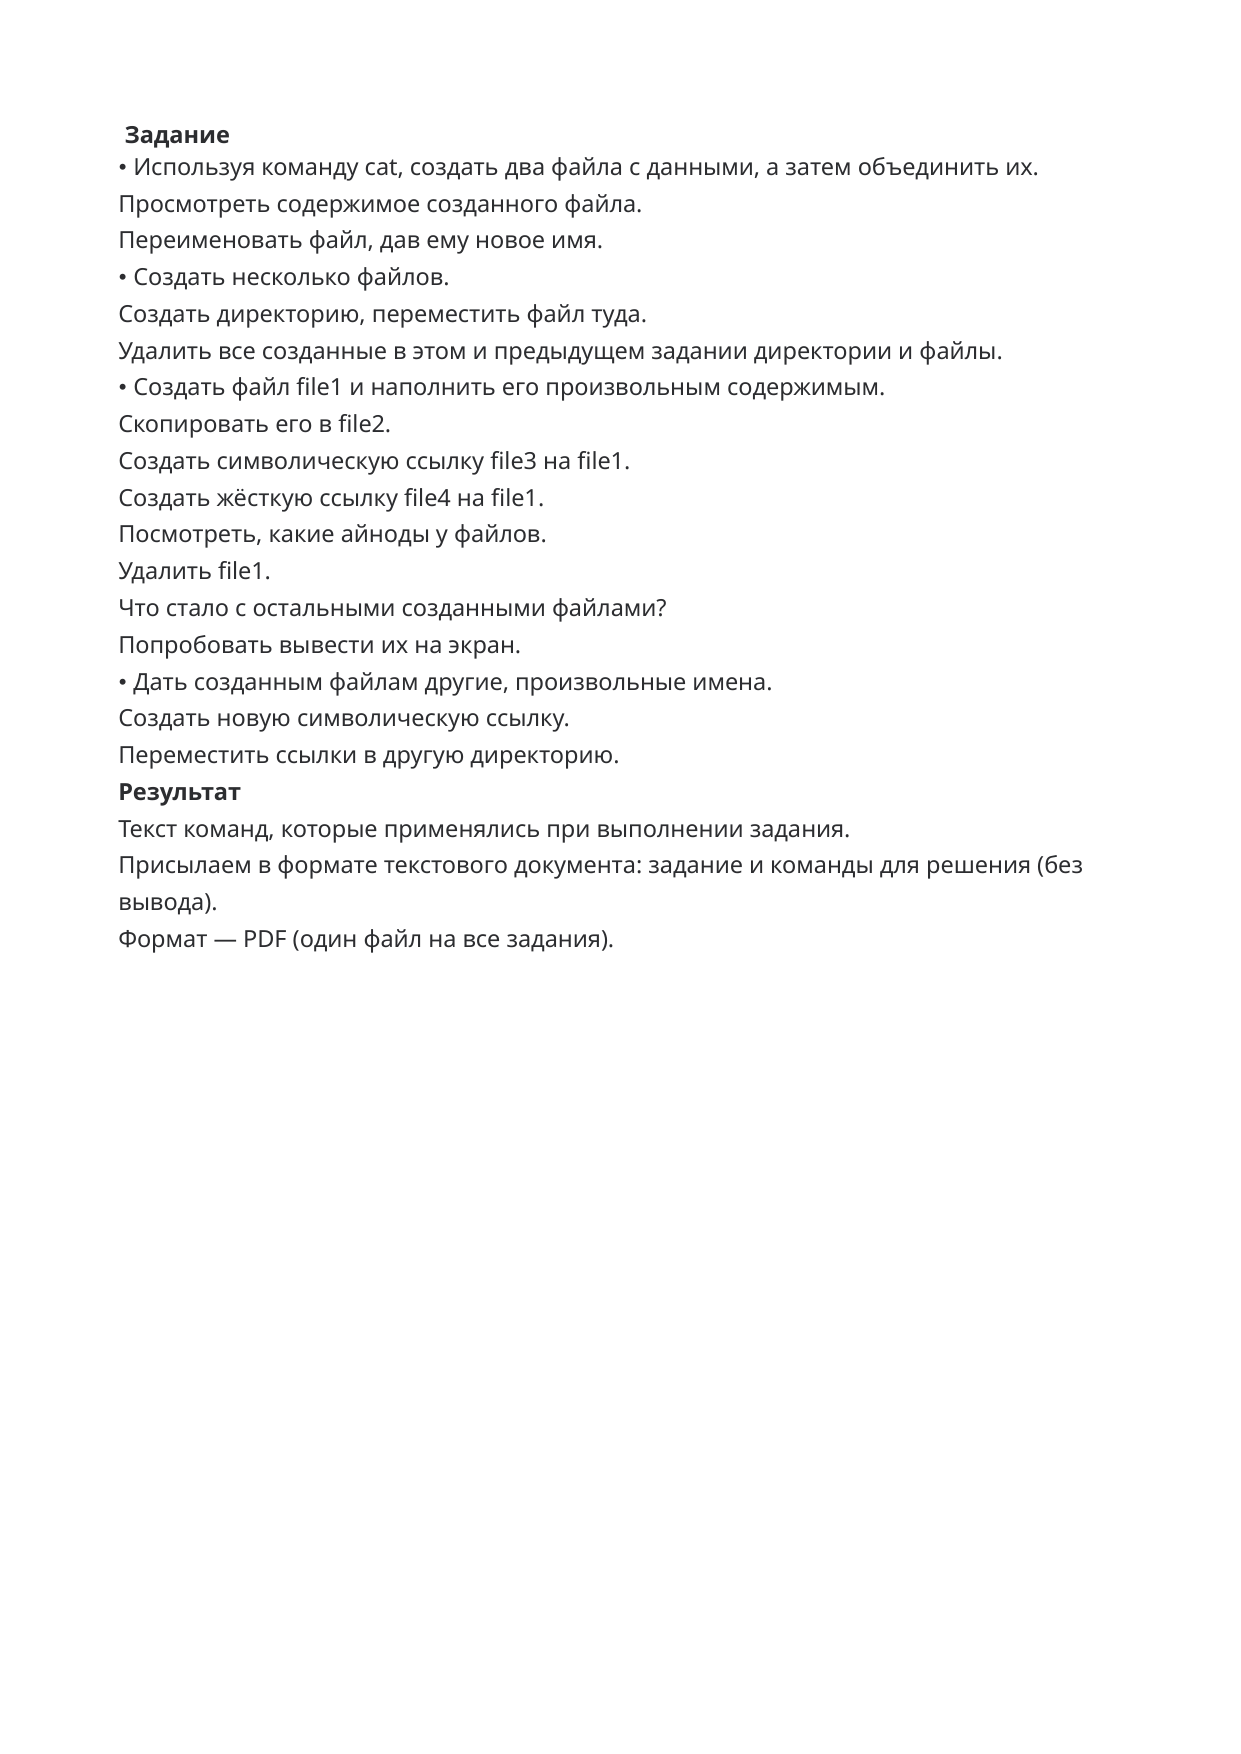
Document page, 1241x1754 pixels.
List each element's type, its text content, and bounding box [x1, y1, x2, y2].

text Задание [118, 118, 1122, 150]
text • Создать файл file1 и наполнить его произвольным содержимым. Скопировать его в file2. Создать символическую ссылку file3 на file1. Создать жёсткую ссылку file4 на file1. Посмотреть, какие айноды у файлов. Удалить file1. Что стало с остальными созданными файлами? Попробовать вывести их на экран. [118, 371, 1122, 660]
text • Дать созданным файлам другие, произвольные имена. Создать новую символическую ссылку. Переместить ссылки в другую директорию. [118, 665, 1122, 770]
text • Используя команду cat, создать два файла с данными, а затем объединить их. Просмотреть содержимое созданного файла. Переименовать файл, дав ему новое имя. [118, 150, 1122, 256]
text Результат [118, 775, 1122, 807]
text Текст команд, которые применялись при выполнении задания. Присылаем в формате текстового документа: задание и команды для решения (без вывода). Формат — PDF (один файл на все задания). [118, 812, 1122, 954]
text • Создать несколько файлов. Создать директорию, переместить файл туда. Удалить все созданные в этом и предыдущем задании директории и файлы. [118, 260, 1122, 366]
